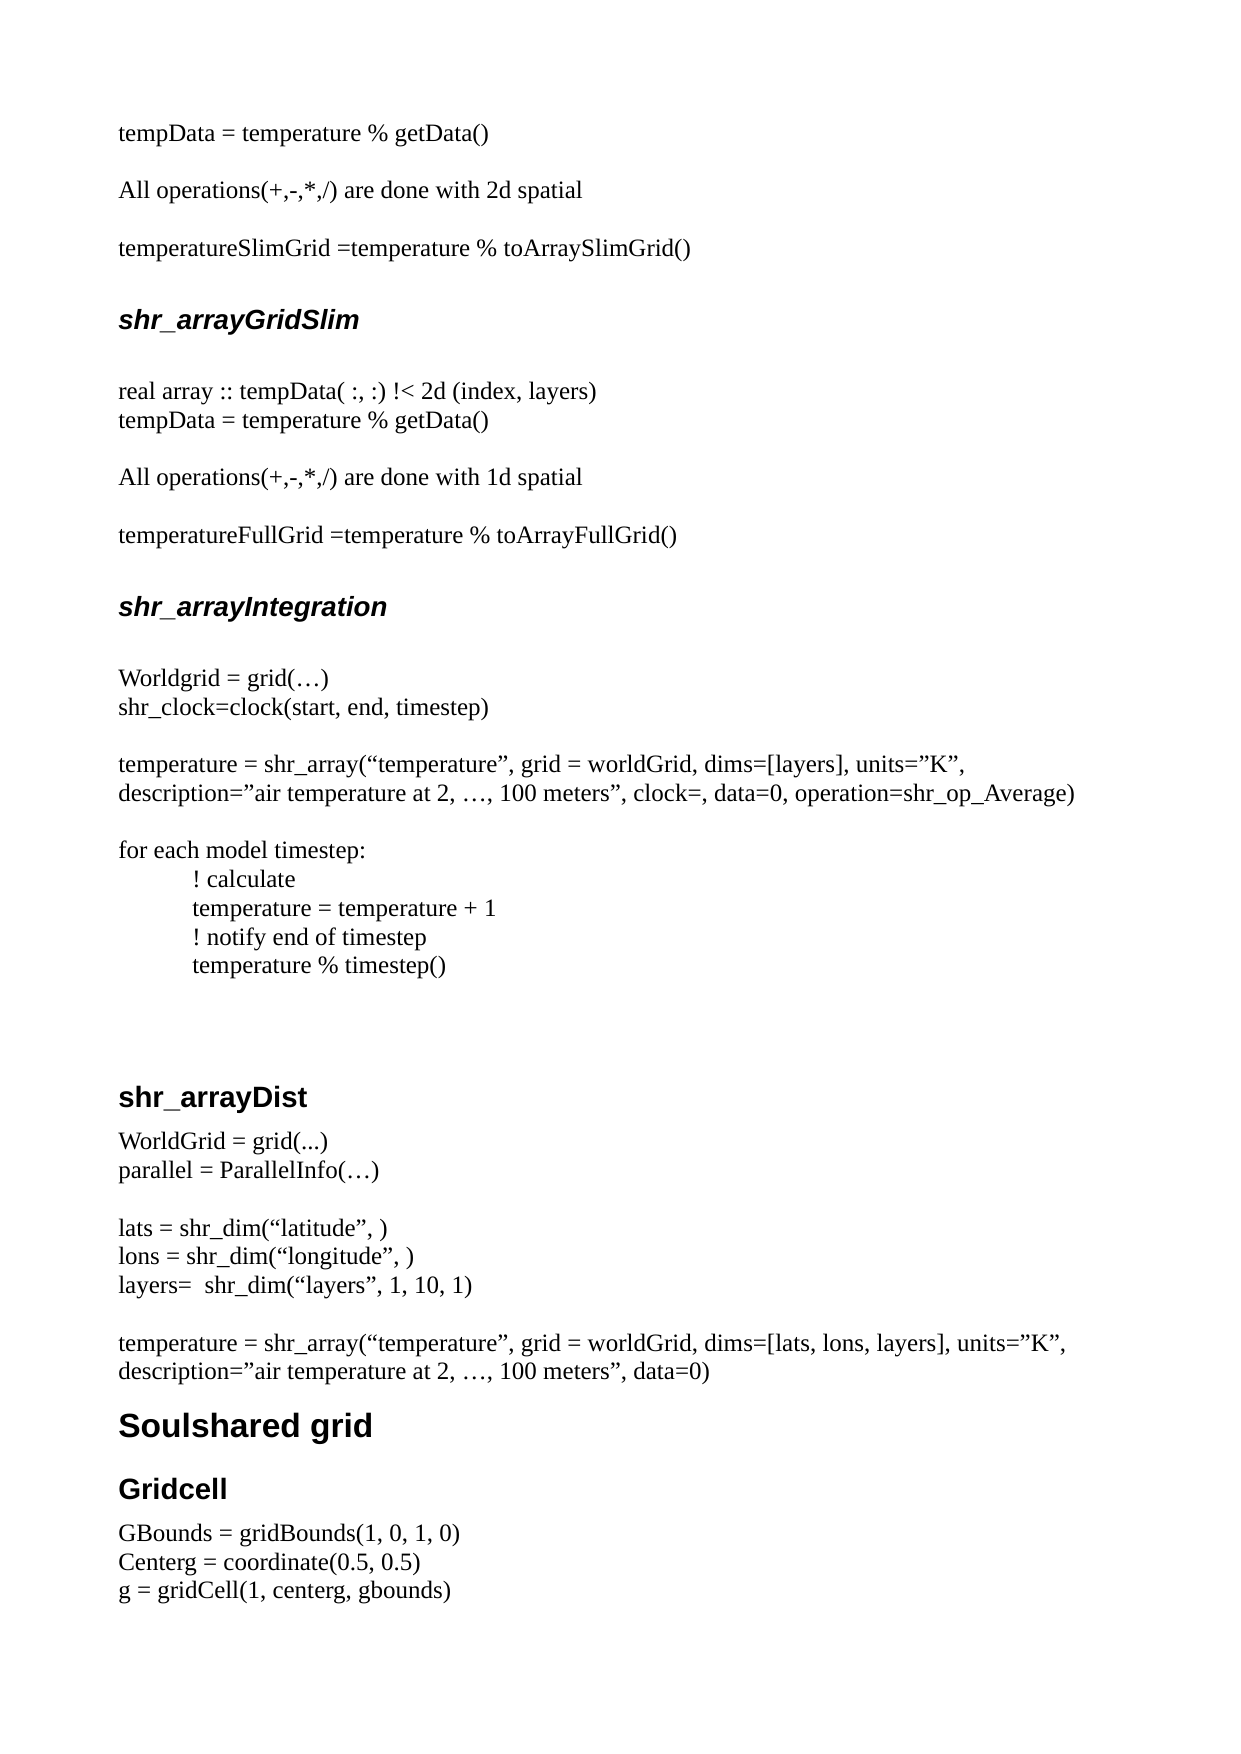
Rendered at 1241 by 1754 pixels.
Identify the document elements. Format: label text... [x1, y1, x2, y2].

text temperature = shr_array(“temperature”, grid = worldGrid, dims=[layers], units=”K”, description=”air temperature at 2, …, 100 meters”, clock=, data=0, operation=shr_op_Average) [118, 749, 1122, 807]
text GBounds = gridBounds(1, 0, 1, 0) [118, 1518, 1122, 1547]
text layers= shr_dim(“layers”, 1, 10, 1) [118, 1270, 1122, 1299]
text temperature = shr_array(“temperature”, grid = worldGrid, dims=[lats, lons, layers], units=”K”, description=”air temperature at 2, …, 100 meters”, data=0) [118, 1328, 1122, 1385]
text shr_clock=clock(start, end, timestep) [118, 692, 1122, 721]
text temperature = temperature + 1 [118, 893, 1122, 922]
text All operations(+,-,*,/) are done with 2d spatial [118, 176, 1122, 204]
text lats = shr_dim(“latitude”, ) [118, 1213, 1122, 1241]
text parallel = ParallelInfo(…) [118, 1155, 1122, 1184]
subtitle shr_arrayGridSlim [118, 303, 1122, 335]
text ! calculate [118, 864, 1122, 893]
text real array :: tempData( :, :) !< 2d (index, layers) [118, 376, 1122, 405]
text temperatureFullGrid =temperature % toArrayFullGrid() [118, 520, 1122, 549]
text temperature % timestep() [118, 951, 1122, 979]
text temperatureSlimGrid =temperature % toArraySlimGrid() [118, 233, 1122, 262]
text WorldGrid = grid(...) [118, 1126, 1122, 1155]
text lons = shr_dim(“longitude”, ) [118, 1241, 1122, 1270]
text ! notify end of timestep [118, 922, 1122, 951]
text for each model timestep: [118, 836, 1122, 864]
subtitle Soulshared grid [118, 1406, 1122, 1445]
subtitle Gridcell [118, 1472, 1122, 1506]
subtitle shr_arrayIntegration [118, 590, 1122, 622]
text All operations(+,-,*,/) are done with 1d spatial [118, 462, 1122, 491]
text Worldgrid = grid(…) [118, 663, 1122, 692]
subtitle shr_arrayDist [118, 1080, 1122, 1114]
text tempData = temperature % getData() [118, 405, 1122, 434]
text g = gridCell(1, centerg, gbounds) [118, 1576, 1122, 1604]
text Centerg = coordinate(0.5, 0.5) [118, 1547, 1122, 1576]
text tempData = temperature % getData() [118, 118, 1122, 147]
